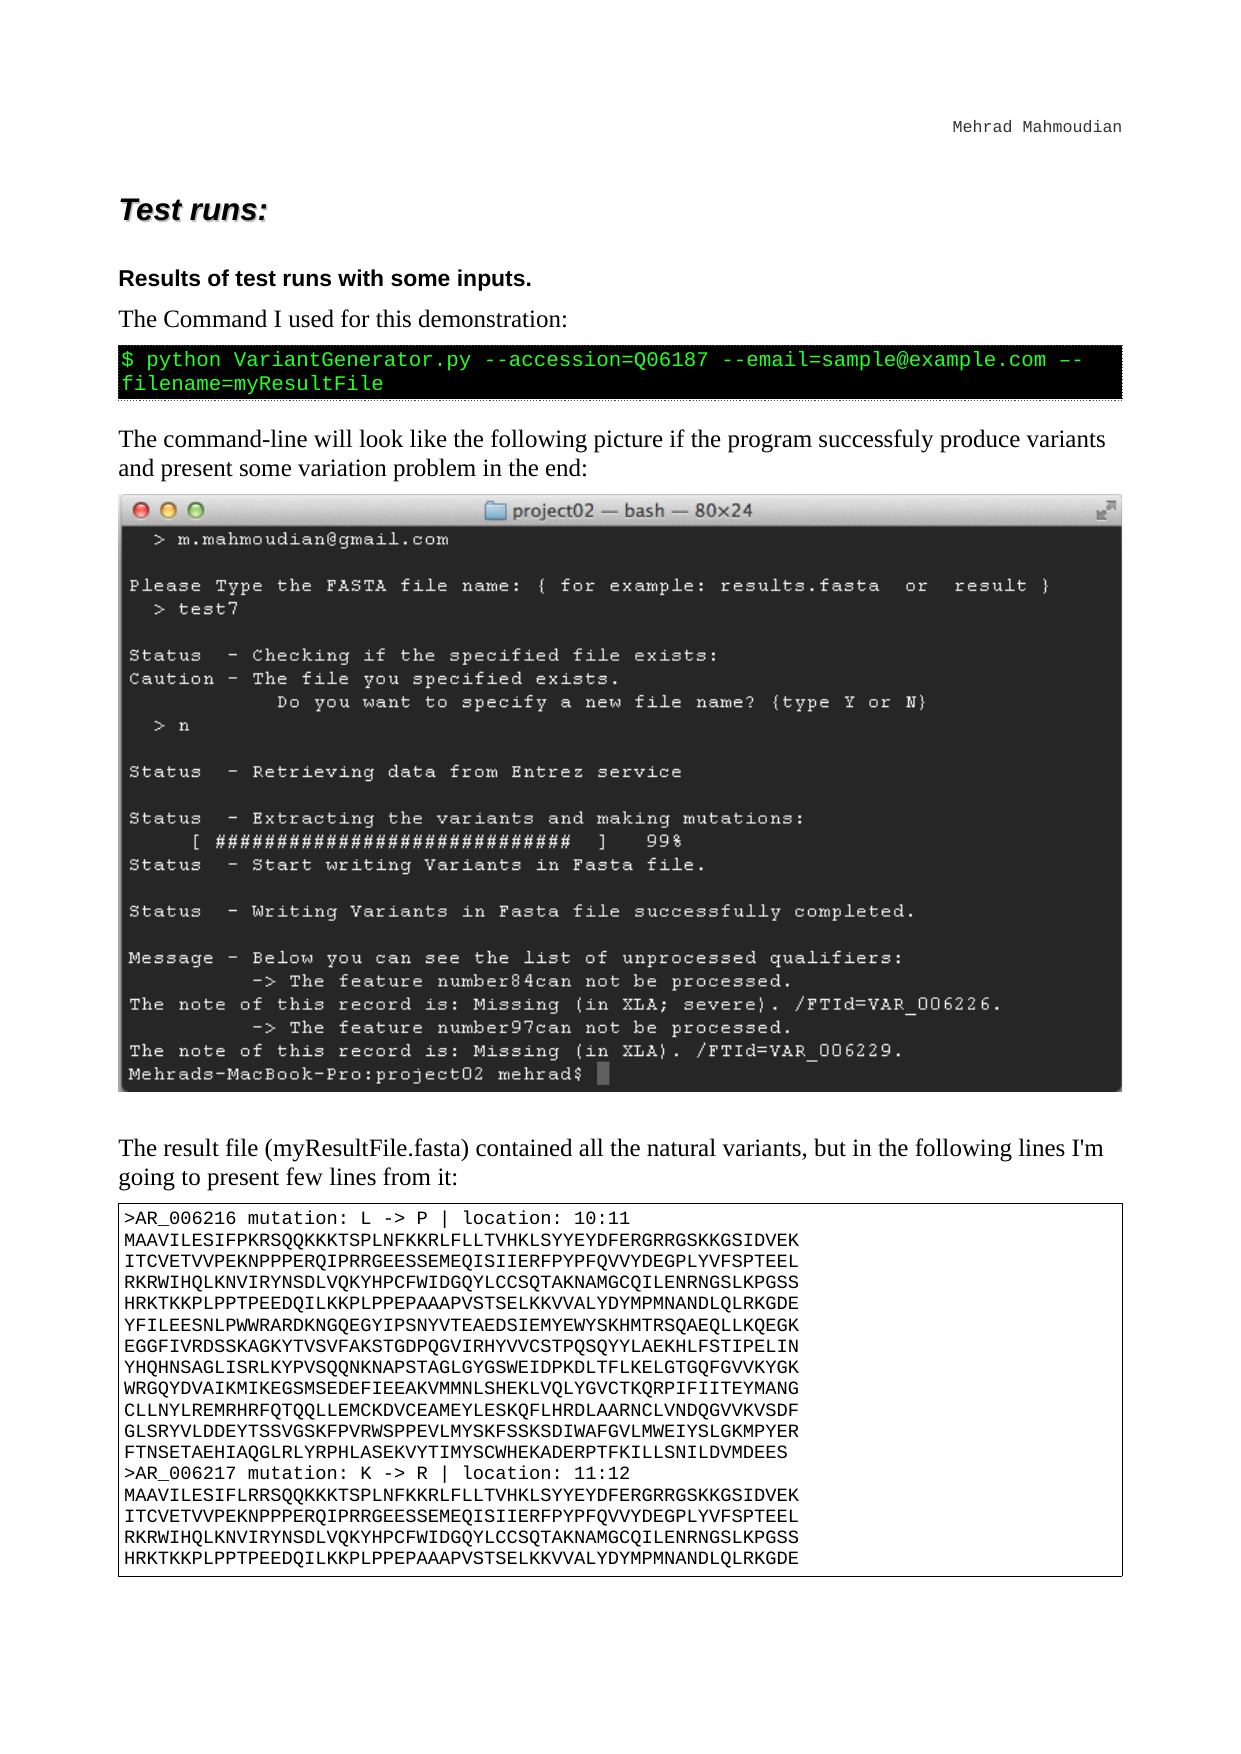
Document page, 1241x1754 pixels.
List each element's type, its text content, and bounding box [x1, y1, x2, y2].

subtitle The result file (myResultFile.fasta) contained all the natural variants, but in the following lines I'm going to present few lines from it: [118, 1133, 1122, 1191]
subtitle The command-line will look like the following picture if the program successfuly produce variants and present some variation problem in the end: [118, 424, 1122, 482]
picture [118, 494, 1123, 1092]
table_header $ python VariantGenerator.py --accession=Q06187 --email=sample@example.com –-filename=myResultFile [118, 345, 1122, 399]
subtitle The Command I used for this demonstration: [118, 304, 1122, 332]
subtitle Results of test runs with some inputs. [118, 265, 1122, 291]
subtitle Test runs: [118, 191, 1122, 227]
table_header >AR_006216 mutation: L -> P | location: 10:11 MAAVILESIFPKRSQQKKKTSPLNFKKRLFLLTVHKLSYYEYDFERGRRGSKKGSIDVEK ITCVETVVPEKNPPPERQIPRRGEESSEMEQISIIERFPYPFQVVYDEGPLYVFSPTEEL RKRWIHQLKNVIRYNSDLVQKYHPCFWIDGQYLCCSQTAKNAMGCQILENRNGSLKPGSS HRKTKKPLPPTPEEDQILKKPLPPEPAAAPVSTSELKKVVALYDYMPMNANDLQLRKGDE YFILEESNLPWWRARDKNGQEGYIPSNYVTEAEDSIEMYEWYSKHMTRSQAEQLLKQEGK EGGFIVRDSSKAGKYTVSVFAKSTGDPQGVIRHYVVCSTPQSQYYLAEKHLFSTIPELIN YHQHNSAGLISRLKYPVSQQNKNAPSTAGLGYGSWEIDPKDLTFLKELGTGQFGVVKYGK WRGQYDVAIKMIKEGSMSEDEFIEEAKVMMNLSHEKLVQLYGVCTKQRPIFIITEYMANG CLLNYLREMRHRFQTQQLLEMCKDVCEAMEYLESKQFLHRDLAARNCLVNDQGVVKVSDF GLSRYVLDDEYTSSVGSKFPVRWSPPEVLMYSKFSSKSDIWAFGVLMWEIYSLGKMPYER FTNSETAEHIAQGLRLYRPHLASEKVYTIMYSCWHEKADERPTFKILLSNILDVMDEES >AR_006217 mutation: K -> R | location: 11:12 MAAVILESIFLRRSQQKKKTSPLNFKKRLFLLTVHKLSYYEYDFERGRRGSKKGSIDVEK ITCVETVVPEKNPPPERQIPRRGEESSEMEQISIIERFPYPFQVVYDEGPLYVFSPTEEL RKRWIHQLKNVIRYNSDLVQKYHPCFWIDGQYLCCSQTAKNAMGCQILENRNGSLKPGSS HRKTKKPLPPTPEEDQILKKPLPPEPAAAPVSTSELKKVVALYDYMPMNANDLQLRKGDE [119, 1204, 1122, 1576]
